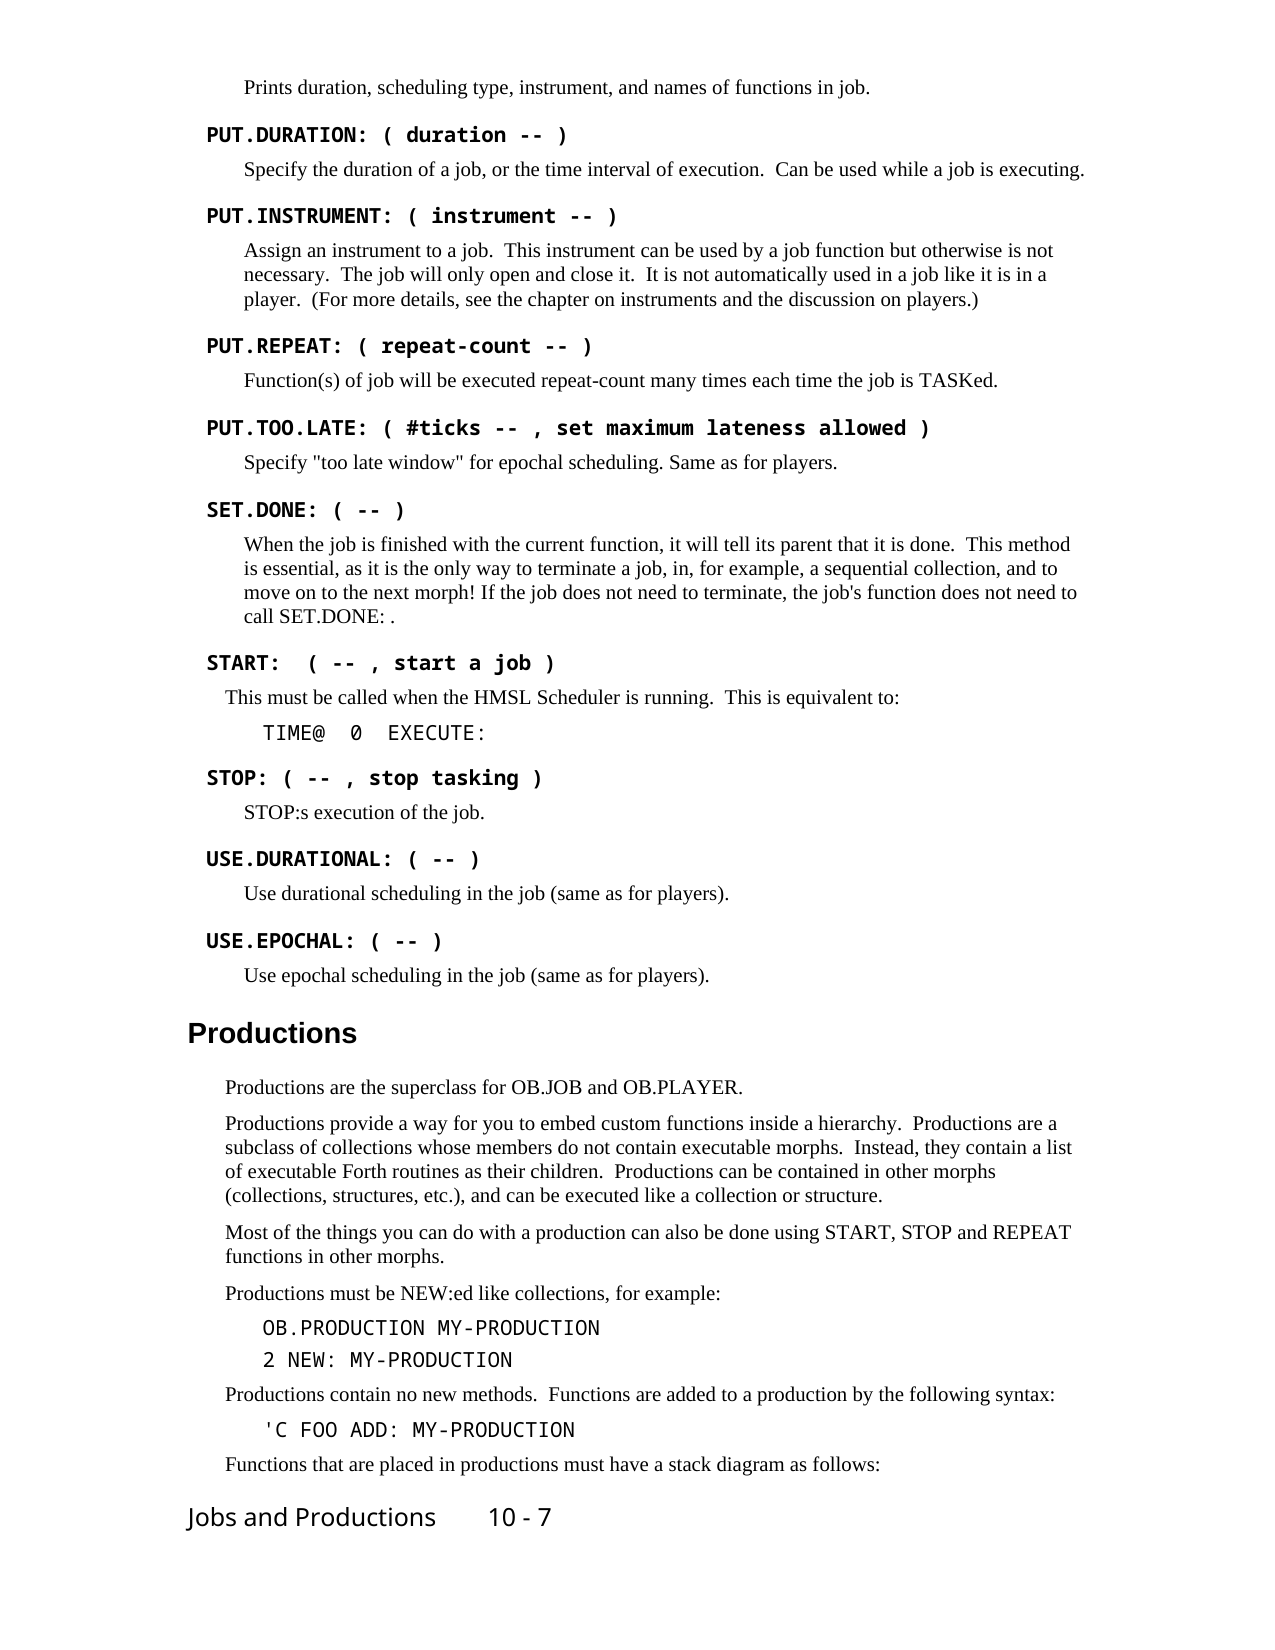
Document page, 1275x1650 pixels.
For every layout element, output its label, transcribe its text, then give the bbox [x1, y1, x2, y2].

text 'C FOO ADD: MY-PRODUCTION [262, 1415, 1087, 1443]
text STOP:s execution of the job. [244, 799, 1087, 824]
text PUT.TOO.LATE: ( #ticks -- , set maximum lateness allowed ) [206, 413, 1162, 441]
text Functions that are placed in productions must have a stack diagram as follows: [225, 1452, 1087, 1476]
text USE.DURATIONAL: ( -- ) [206, 844, 1162, 873]
text USE.EPOCHAL: ( -- ) [206, 926, 1162, 954]
text When the job is finished with the current function, it will tell its parent that it is done. This method is essential, as it is the only way to terminate a job, in, for example, a sequential collection, and to move on to the next morph! If the job does not need to terminate, the job's function does not need to call SET.DONE: . [244, 531, 1087, 628]
text Productions provide a way for you to embed custom functions inside a hierarchy. Productions are a subclass of collections whose members do not contain executable morphs. Instead, they contain a list of executable Forth routines as their children. Productions can be contained in other morphs (collections, structures, etc.), and can be executed like a collection or structure. [225, 1111, 1087, 1207]
text Productions must be NEW:ed like collections, for example: [225, 1281, 1087, 1305]
text START: ( -- , start a job ) [206, 648, 1162, 677]
subtitle Productions [187, 1016, 1087, 1050]
text Productions contain no new methods. Functions are added to a production by the following syntax: [225, 1382, 1087, 1406]
text Use epochal scheduling in the job (same as for players). [244, 963, 1087, 987]
text This must be called when the HMSL Scheduler is running. This is equivalent to: [225, 685, 1087, 709]
text PUT.INSTRUMENT: ( instrument -- ) [206, 202, 1162, 230]
text PUT.DURATION: ( duration -- ) [206, 120, 1162, 148]
text Prints duration, scheduling type, instrument, and names of functions in job. [244, 75, 1087, 99]
text Use durational scheduling in the job (same as for players). [244, 881, 1087, 905]
text Productions are the superclass for OB.JOB and OB.PLAYER. [225, 1075, 1087, 1099]
text 2 NEW: MY-PRODUCTION [262, 1346, 1087, 1374]
text TIME@ 0 EXECUTE: [262, 718, 1087, 746]
text Function(s) of job will be executed repeat-count many times each time the job is TASKed. [244, 368, 1087, 392]
text Most of the things you can do with a production can also be done using START, STOP and REPEAT functions in other morphs. [225, 1220, 1087, 1268]
text OB.PRODUCTION MY-PRODUCTION [262, 1313, 1087, 1341]
text SET.DONE: ( -- ) [206, 495, 1162, 523]
text PUT.REPEAT: ( repeat-count -- ) [206, 331, 1162, 360]
text Assign an instrument to a job. This instrument can be used by a job function but otherwise is not necessary. The job will only open and close it. It is not automatically used in a job like it is in a player. (For more details, see the chapter on instruments and the discussion on players.) [244, 238, 1087, 311]
text Specify the duration of a job, or the time interval of execution. Can be used while a job is executing. [244, 157, 1087, 181]
text STOP: ( -- , stop tasking ) [206, 763, 1162, 791]
text Specify "too late window" for epochal scheduling. Same as for players. [244, 450, 1087, 474]
